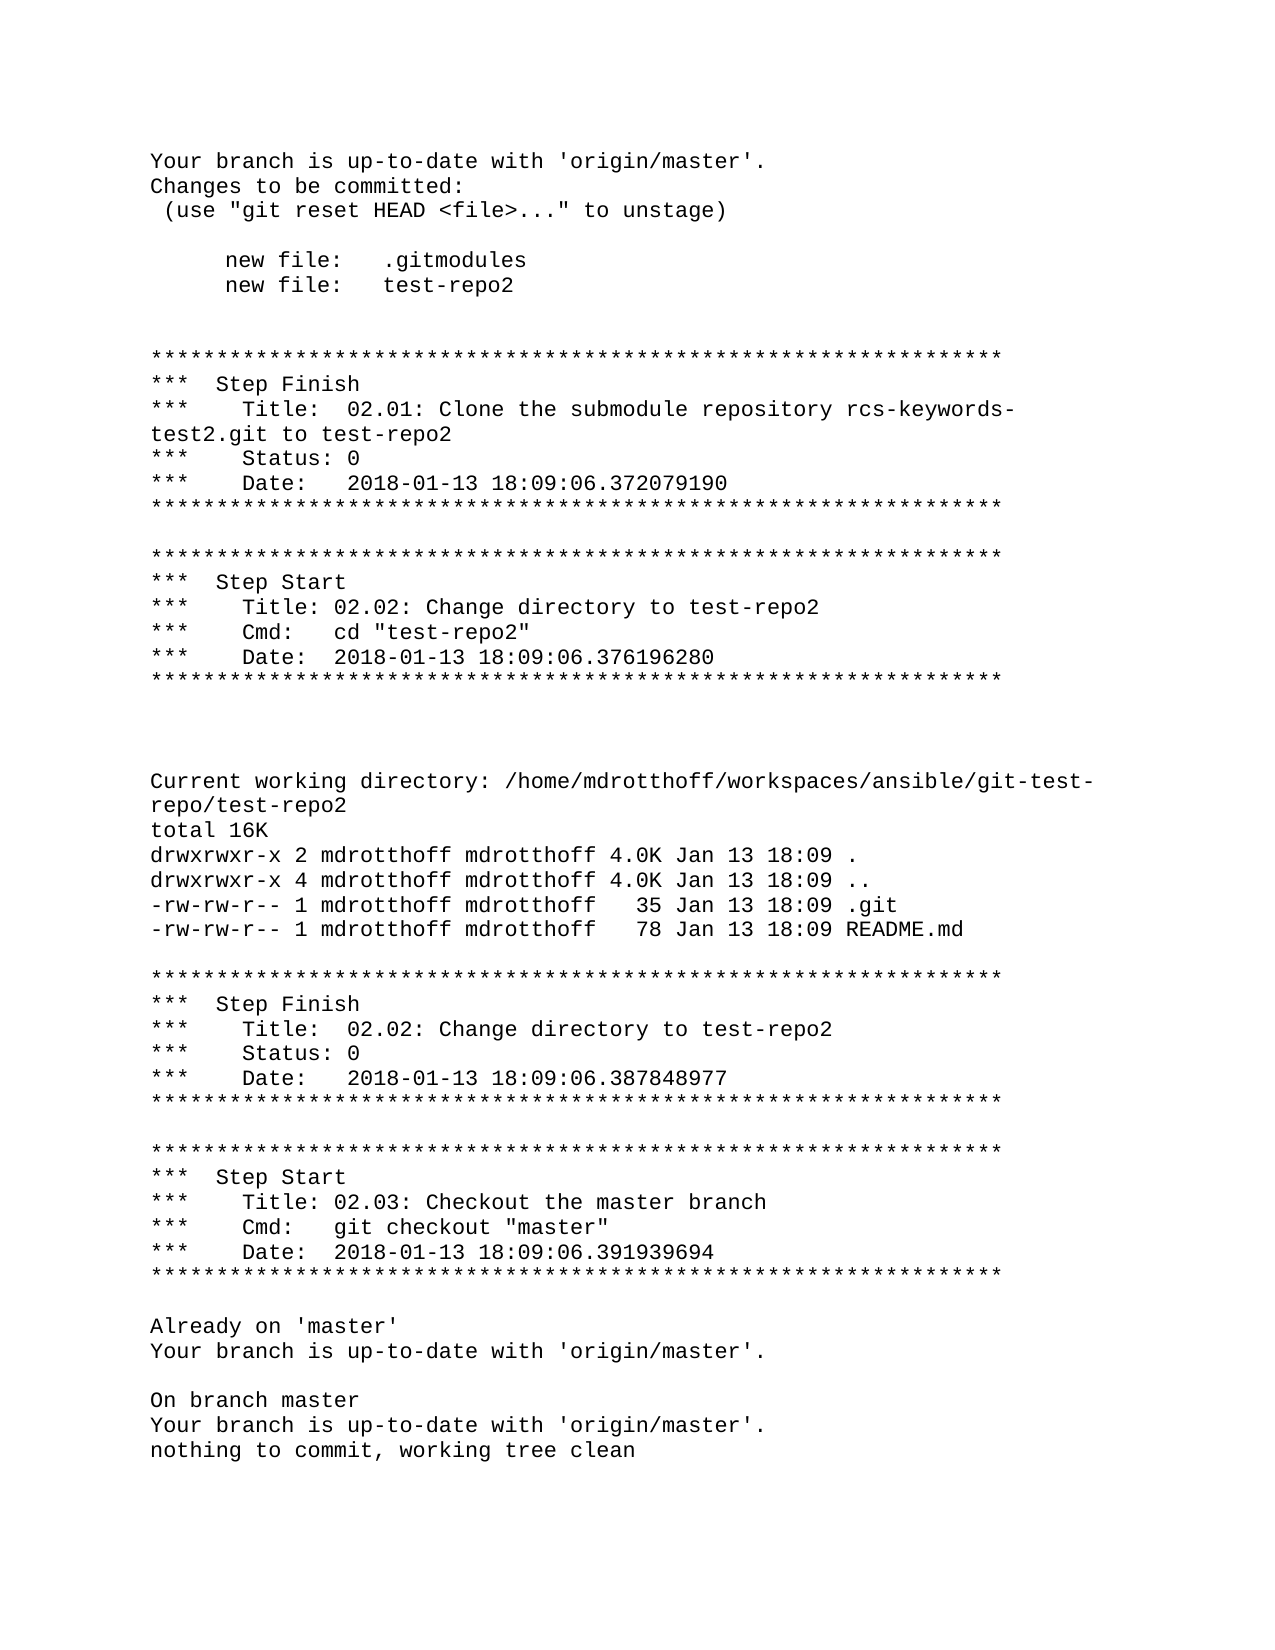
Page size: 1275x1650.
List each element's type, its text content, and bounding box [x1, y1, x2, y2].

text ***************************************************************** [150, 671, 1125, 695]
text ***************************************************************** [150, 968, 1125, 993]
text *** Cmd: cd "test-repo2" [150, 621, 1125, 646]
text *** Step Start [150, 1166, 1125, 1191]
text -rw-rw-r-- 1 mdrotthoff mdrotthoff 78 Jan 13 18:09 README.md [150, 918, 1125, 943]
text On branch master [150, 1389, 1125, 1414]
text *** Cmd: git checkout "master" [150, 1216, 1125, 1241]
text ***************************************************************** [150, 348, 1125, 373]
text ***************************************************************** [150, 1142, 1125, 1166]
text ***************************************************************** [150, 1092, 1125, 1117]
text drwxrwxr-x 2 mdrotthoff mdrotthoff 4.0K Jan 13 18:09 . [150, 844, 1125, 869]
text Your branch is up-to-date with 'origin/master'. [150, 1340, 1125, 1365]
text *** Step Finish [150, 993, 1125, 1018]
text *** Status: 0 [150, 1042, 1125, 1067]
text Already on 'master' [150, 1315, 1125, 1340]
text *** Date: 2018-01-13 18:09:06.376196280 [150, 646, 1125, 671]
text ***************************************************************** [150, 547, 1125, 571]
text *** Date: 2018-01-13 18:09:06.391939694 [150, 1241, 1125, 1266]
text Changes to be committed: [150, 175, 1125, 199]
text *** Title: 02.02: Change directory to test-repo2 [150, 596, 1125, 621]
text new file: .gitmodules [150, 249, 1125, 274]
text *** Title: 02.03: Checkout the master branch [150, 1191, 1125, 1216]
text -rw-rw-r-- 1 mdrotthoff mdrotthoff 35 Jan 13 18:09 .git [150, 894, 1125, 918]
text (use "git reset HEAD <file>..." to unstage) [150, 199, 1125, 224]
text ***************************************************************** [150, 1266, 1125, 1290]
text nothing to commit, working tree clean [150, 1439, 1125, 1464]
text *** Title: 02.02: Change directory to test-repo2 [150, 1018, 1125, 1042]
text *** Date: 2018-01-13 18:09:06.372079190 [150, 472, 1125, 497]
text Current working directory: /home/mdrotthoff/workspaces/ansible/git-test-repo/test-repo2 [150, 770, 1125, 819]
text *** Title: 02.01: Clone the submodule repository rcs-keywords-test2.git to test-repo2 [150, 398, 1125, 447]
text Your branch is up-to-date with 'origin/master'. [150, 1414, 1125, 1439]
text *** Step Start [150, 571, 1125, 596]
text *** Date: 2018-01-13 18:09:06.387848977 [150, 1067, 1125, 1092]
text ***************************************************************** [150, 497, 1125, 522]
text total 16K [150, 819, 1125, 844]
text Your branch is up-to-date with 'origin/master'. [150, 150, 1125, 175]
text *** Step Finish [150, 373, 1125, 398]
text new file: test-repo2 [150, 274, 1125, 299]
text drwxrwxr-x 4 mdrotthoff mdrotthoff 4.0K Jan 13 18:09 .. [150, 869, 1125, 894]
text *** Status: 0 [150, 447, 1125, 472]
